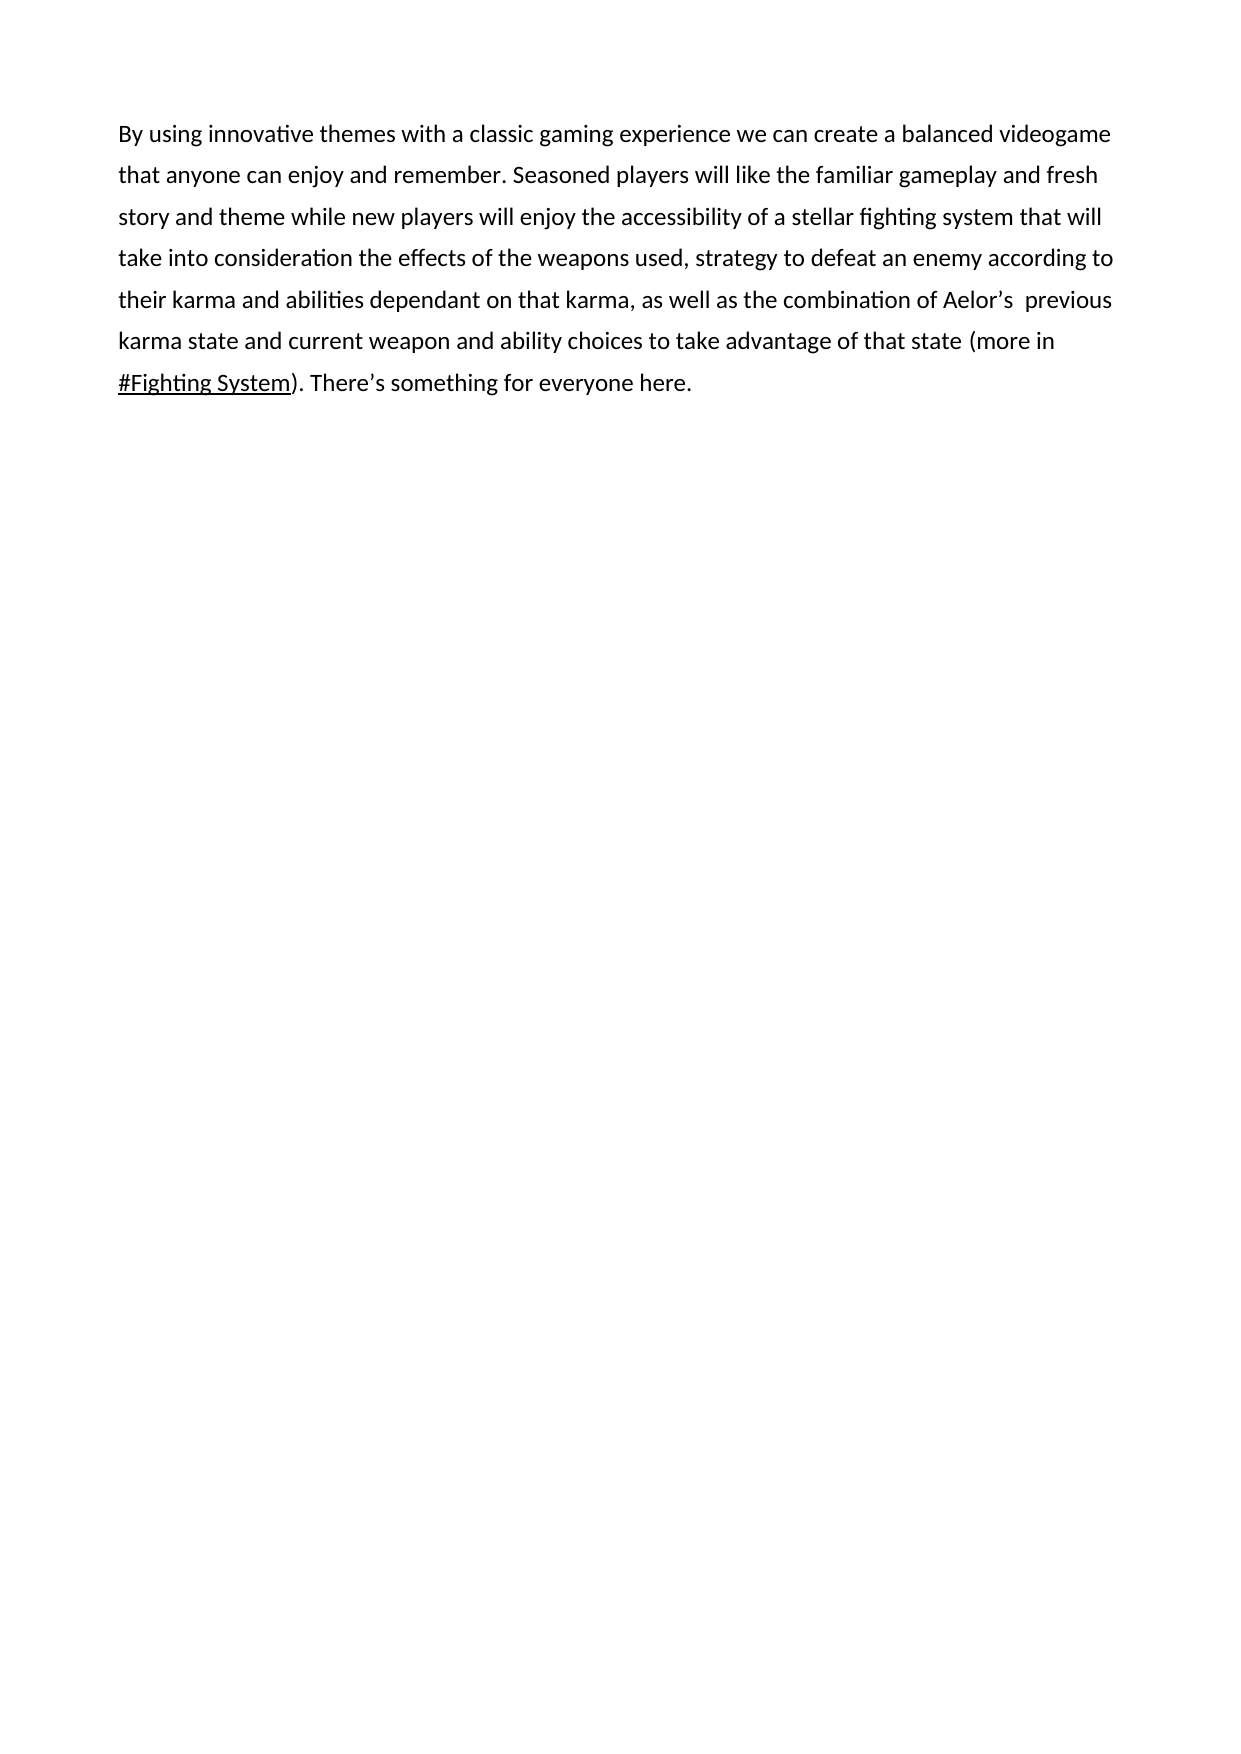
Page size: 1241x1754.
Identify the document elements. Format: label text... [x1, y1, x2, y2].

text By using innovative themes with a classic gaming experience we can create a balanced videogame that anyone can enjoy and remember. Seasoned players will like the familiar gameplay and fresh story and theme while new players will enjoy the accessibility of a stellar fighting system that will take into consideration the effects of the weapons used, strategy to defeat an enemy according to their karma and abilities dependant on that karma, as well as the combination of Aelor’s previous karma state and current weapon and ability choices to take advantage of that state (more in #Fighting System). There’s something for everyone here. [118, 118, 1122, 397]
